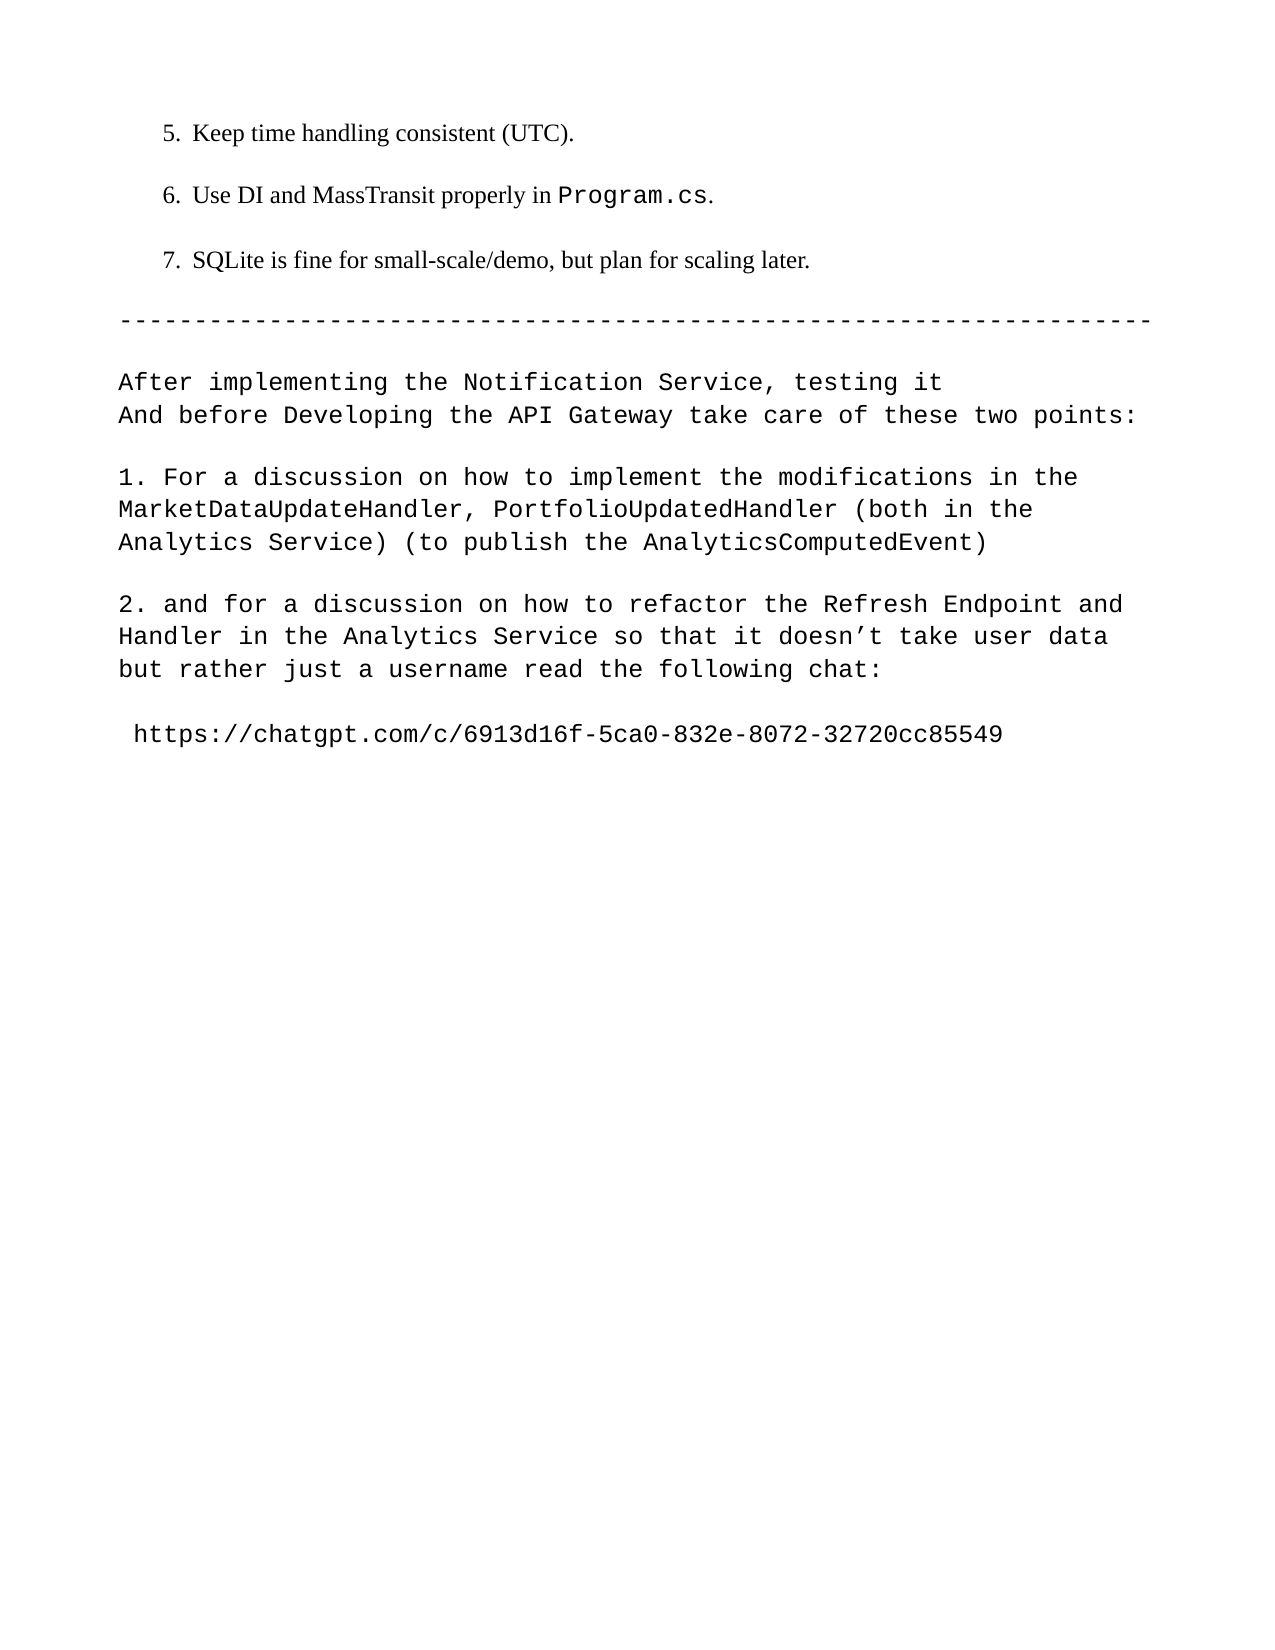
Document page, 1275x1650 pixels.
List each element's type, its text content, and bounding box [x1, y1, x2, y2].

text --------------------------------------------------------------------- [118, 308, 1157, 336]
list SQLite is fine for small-scale/demo, but plan for scaling later. [162, 246, 1157, 274]
list Use DI and MassTransit properly in Program.cs. [162, 181, 1157, 211]
text 2. and for a discussion on how to refactor the Refresh Endpoint and Handler in the Analytics Service so that it doesn’t take user data but rather just a username read the following chat: https://chatgpt.com/c/6913d16f-5ca0-832e-8072-32720cc85549 [118, 591, 1157, 750]
list Keep time handling consistent (UTC). [162, 118, 1157, 147]
text 1. For a discussion on how to implement the modifications in the MarketDataUpdateHandler, PortfolioUpdatedHandler (both in the Analytics Service) (to publish the AnalyticsComputedEvent) [118, 464, 1157, 558]
text After implementing the Notification Service, testing it And before Developing the API Gateway take care of these two points: [118, 370, 1157, 431]
